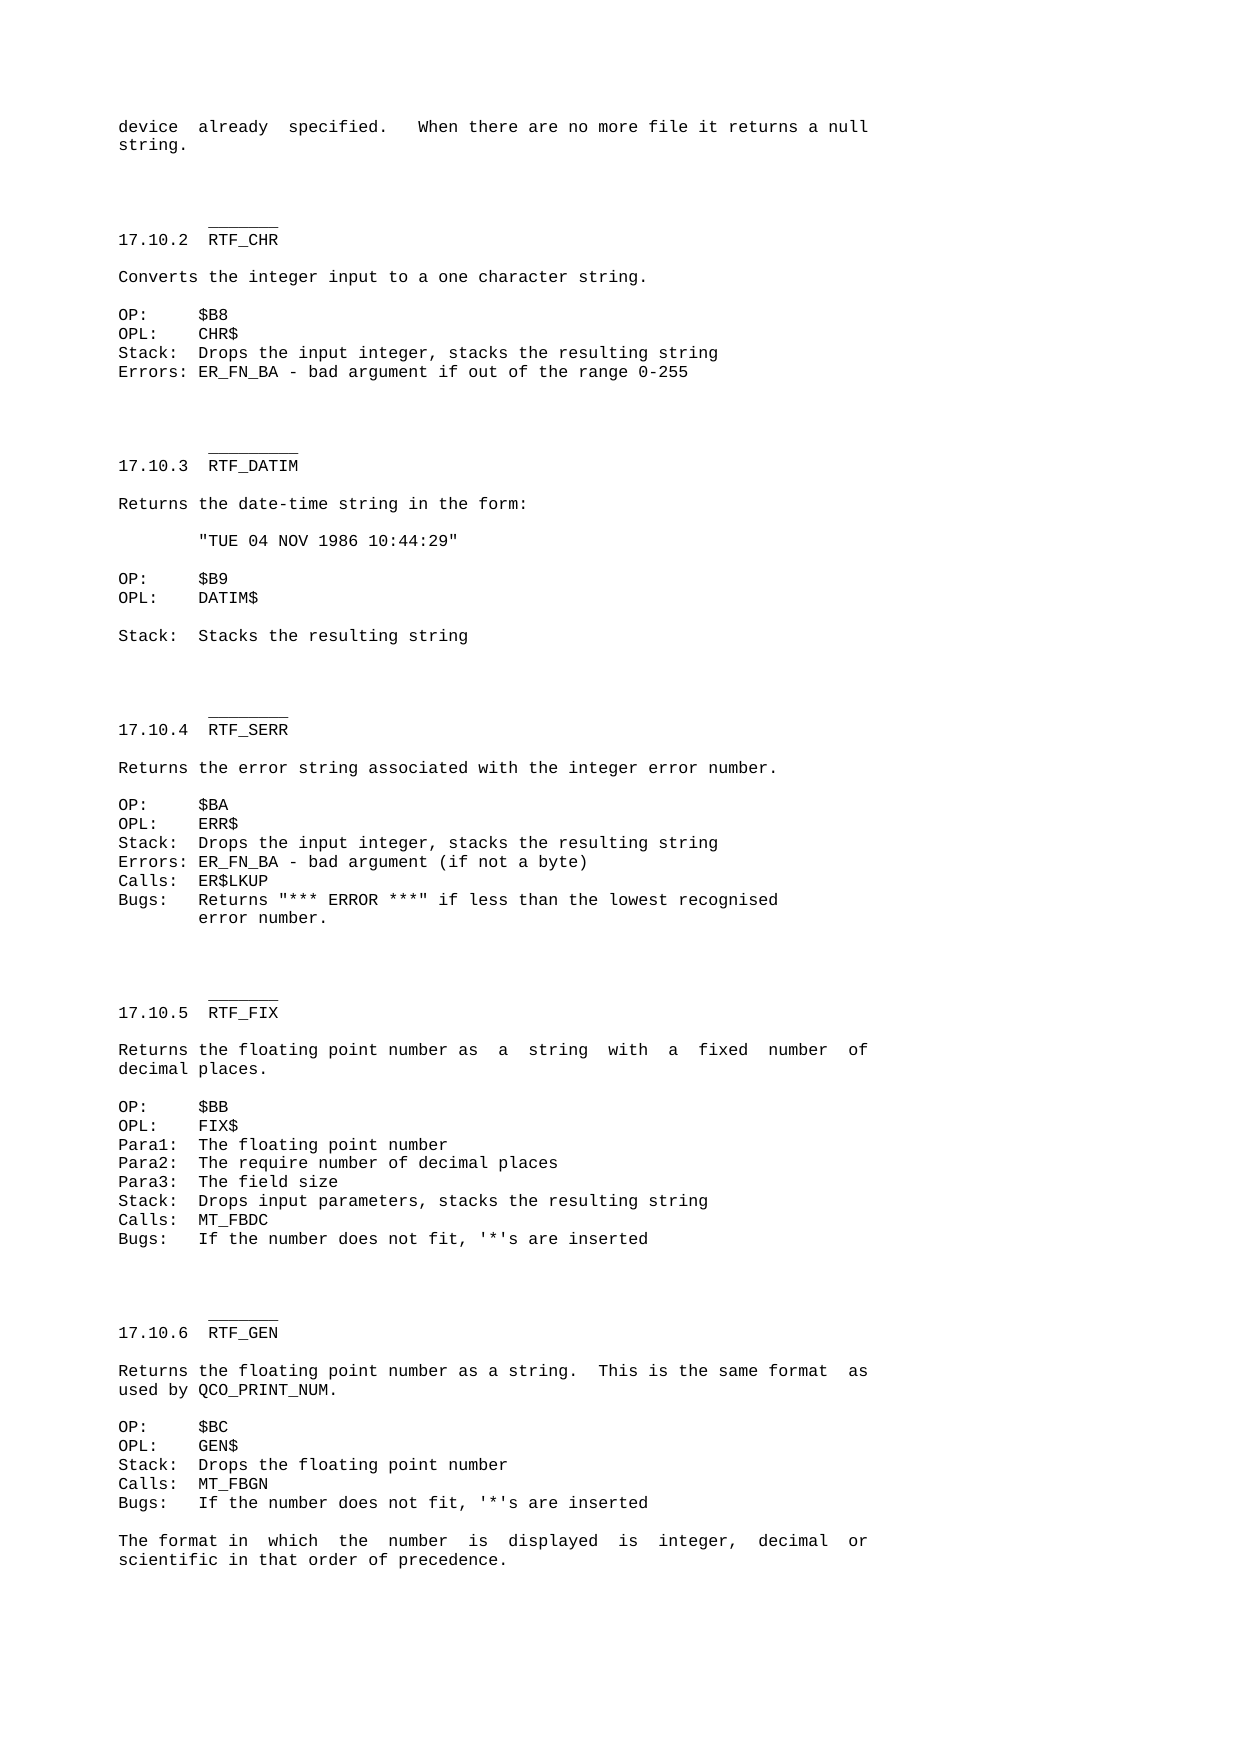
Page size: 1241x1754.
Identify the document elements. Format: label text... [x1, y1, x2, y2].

text Bugs: If the number does not fit, '*'s are inserted [118, 1231, 1122, 1249]
text OPL: DATIM$ [118, 589, 1122, 608]
text OPL: CHR$ [118, 326, 1122, 344]
text Calls: ER$LKUP [118, 872, 1122, 891]
text Returns the floating point number as a string. This is the same format as [118, 1362, 1122, 1381]
text ________ [118, 703, 1122, 721]
text Stack: Drops input parameters, stacks the resulting string [118, 1193, 1122, 1212]
text OPL: ERR$ [118, 816, 1122, 834]
text scientific in that order of precedence. [118, 1551, 1122, 1570]
text 17.10.2 RTF_CHR [118, 231, 1122, 250]
text Stack: Drops the floating point number [118, 1457, 1122, 1476]
text Converts the integer input to a one character string. [118, 269, 1122, 288]
text string. [118, 137, 1122, 156]
text Calls: MT_FBGN [118, 1476, 1122, 1494]
text Para1: The floating point number [118, 1136, 1122, 1155]
text 17.10.6 RTF_GEN [118, 1325, 1122, 1344]
text _______ [118, 212, 1122, 231]
text OP: $BA [118, 797, 1122, 816]
text device already specified. When there are no more file it returns a null [118, 118, 1122, 137]
text _______ [118, 985, 1122, 1004]
text _______ [118, 1306, 1122, 1325]
text Para3: The field size [118, 1174, 1122, 1193]
text OP: $B9 [118, 571, 1122, 589]
text Returns the error string associated with the integer error number. [118, 759, 1122, 778]
text decimal places. [118, 1061, 1122, 1080]
text OP: $BC [118, 1419, 1122, 1438]
text "TUE 04 NOV 1986 10:44:29" [118, 533, 1122, 552]
text Returns the date-time string in the form: [118, 495, 1122, 514]
text Para2: The require number of decimal places [118, 1155, 1122, 1174]
text used by QCO_PRINT_NUM. [118, 1381, 1122, 1400]
text The format in which the number is displayed is integer, decimal or [118, 1532, 1122, 1551]
text Bugs: Returns "*** ERROR ***" if less than the lowest recognised [118, 891, 1122, 910]
text Errors: ER_FN_BA - bad argument (if not a byte) [118, 853, 1122, 872]
text OPL: GEN$ [118, 1438, 1122, 1457]
text error number. [118, 910, 1122, 929]
text 17.10.3 RTF_DATIM [118, 457, 1122, 476]
text OP: $BB [118, 1098, 1122, 1117]
text _________ [118, 439, 1122, 457]
text Stack: Stacks the resulting string [118, 627, 1122, 646]
text Stack: Drops the input integer, stacks the resulting string [118, 344, 1122, 363]
text Stack: Drops the input integer, stacks the resulting string [118, 834, 1122, 853]
text 17.10.5 RTF_FIX [118, 1004, 1122, 1023]
text Errors: ER_FN_BA - bad argument if out of the range 0-255 [118, 363, 1122, 382]
text Bugs: If the number does not fit, '*'s are inserted [118, 1494, 1122, 1513]
text OPL: FIX$ [118, 1117, 1122, 1136]
text Calls: MT_FBDC [118, 1212, 1122, 1231]
text OP: $B8 [118, 307, 1122, 326]
text Returns the floating point number as a string with a fixed number of [118, 1042, 1122, 1061]
text 17.10.4 RTF_SERR [118, 721, 1122, 740]
